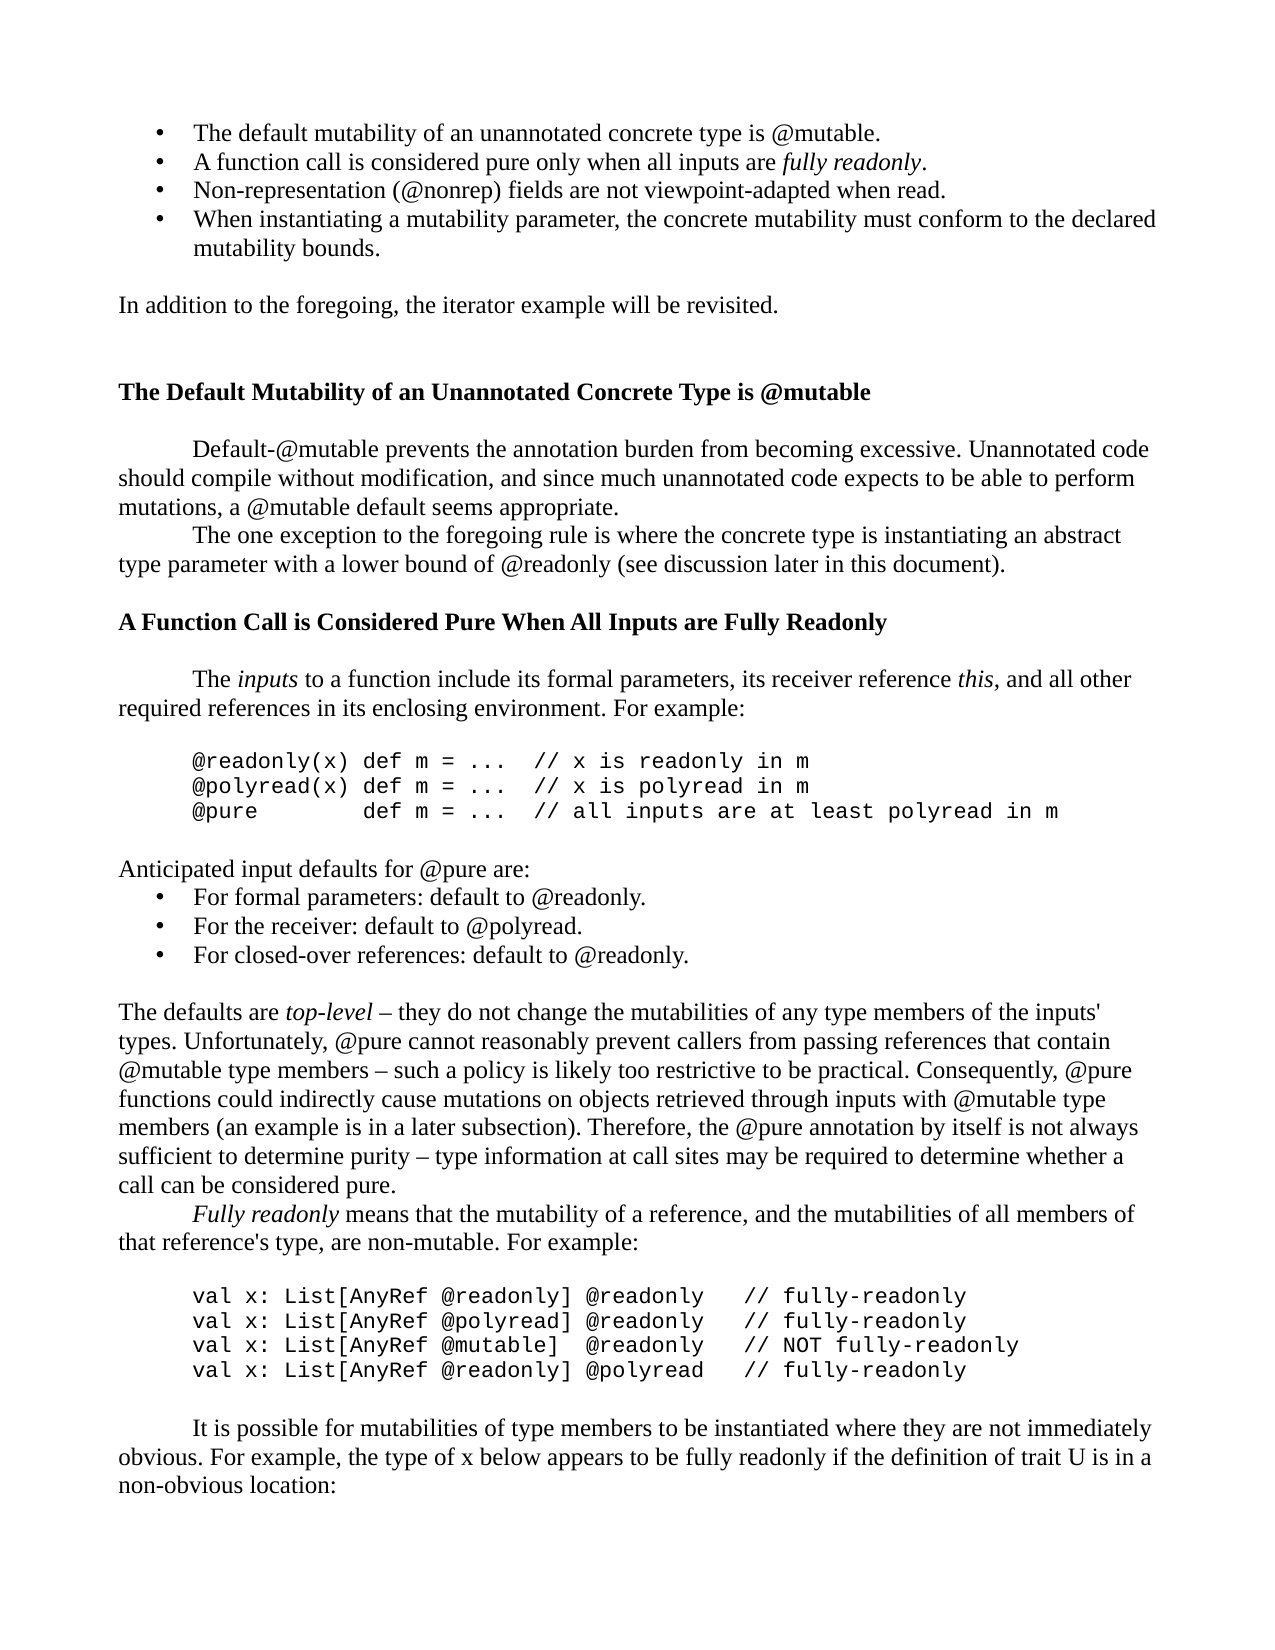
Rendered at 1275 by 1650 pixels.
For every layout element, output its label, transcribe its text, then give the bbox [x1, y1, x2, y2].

text val x: List[AnyRef @polyread] @readonly // fully-readonly [118, 1310, 1157, 1334]
list A function call is considered pure only when all inputs are fully readonly. [156, 147, 1157, 176]
list The default mutability of an unannotated concrete type is @mutable. [156, 118, 1157, 147]
list For closed-over references: default to @readonly. [156, 940, 1157, 969]
text Anticipated input defaults for @pure are: [118, 854, 1157, 882]
text The one exception to the foregoing rule is where the concrete type is instantiating an abstract type parameter with a lower bound of @readonly (see discussion later in this document). [118, 521, 1157, 578]
text @pure def m = ... // all inputs are at least polyread in m [118, 800, 1157, 825]
text val x: List[AnyRef @readonly] @readonly // fully-readonly [118, 1285, 1157, 1310]
text Fully readonly means that the mutability of a reference, and the mutabilities of all members of that reference's type, are non-mutable. For example: [118, 1199, 1157, 1256]
text In addition to the foregoing, the iterator example will be revisited. [118, 291, 1157, 319]
list For formal parameters: default to @readonly. [156, 882, 1157, 911]
text val x: List[AnyRef @readonly] @polyread // fully-readonly [118, 1359, 1157, 1384]
text Default-@mutable prevents the annotation burden from becoming excessive. Unannotated code should compile without modification, and since much unannotated code expects to be able to perform mutations, a @mutable default seems appropriate. [118, 434, 1157, 521]
text It is possible for mutabilities of type members to be instantiated where they are not immediately obvious. For example, the type of x below appears to be fully readonly if the definition of trait U is in a non-obvious location: [118, 1413, 1157, 1499]
text @readonly(x) def m = ... // x is readonly in m [118, 751, 1157, 775]
text @polyread(x) def m = ... // x is polyread in m [118, 775, 1157, 800]
list When instantiating a mutability parameter, the concrete mutability must conform to the declared mutability bounds. [156, 204, 1157, 262]
text A Function Call is Considered Pure When All Inputs are Fully Readonly [118, 607, 1157, 636]
text val x: List[AnyRef @mutable] @readonly // NOT fully-readonly [118, 1334, 1157, 1359]
list Non-representation (@nonrep) fields are not viewpoint-adapted when read. [156, 176, 1157, 204]
list For the receiver: default to @polyread. [156, 911, 1157, 940]
text The defaults are top-level – they do not change the mutabilities of any type members of the inputs' types. Unfortunately, @pure cannot reasonably prevent callers from passing references that contain @mutable type members – such a policy is likely too restrictive to be practical. Consequently, @pure functions could indirectly cause mutations on objects retrieved through inputs with @mutable type members (an example is in a later subsection). Therefore, the @pure annotation by itself is not always sufficient to determine purity – type information at call sites may be required to determine whether a call can be considered pure. [118, 997, 1157, 1199]
text The Default Mutability of an Unannotated Concrete Type is @mutable [118, 377, 1157, 406]
text The inputs to a function include its formal parameters, its receiver reference this, and all other required references in its enclosing environment. For example: [118, 664, 1157, 722]
